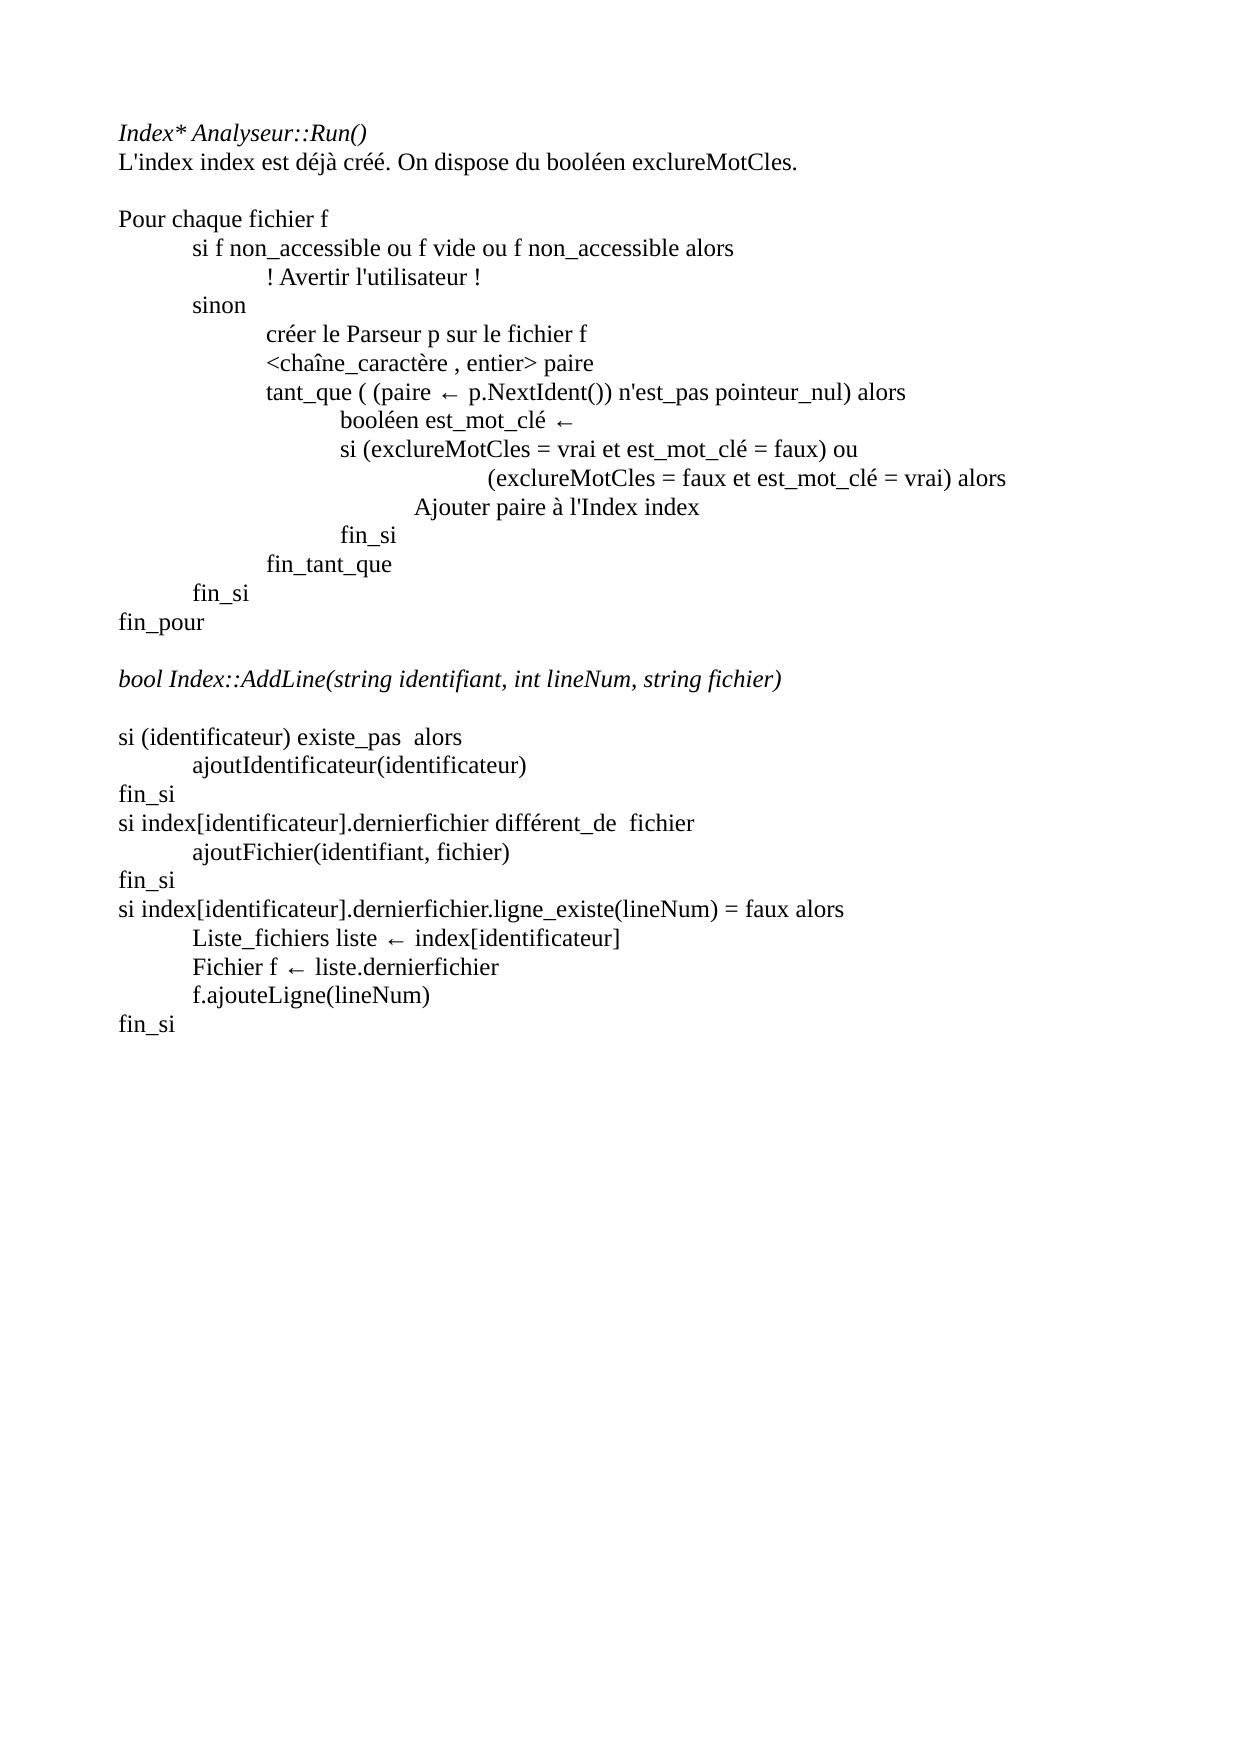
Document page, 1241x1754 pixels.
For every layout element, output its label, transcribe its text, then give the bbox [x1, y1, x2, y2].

text fin_pour [118, 607, 1122, 636]
text Fichier f ← liste.dernierfichier [118, 952, 1122, 981]
text ajoutIdentificateur(identificateur) [118, 751, 1122, 779]
text booléen est_mot_clé ← [118, 406, 1122, 434]
text ajoutFichier(identifiant, fichier) [118, 837, 1122, 866]
text fin_si [118, 578, 1122, 607]
text sinon [118, 291, 1122, 319]
text L'index index est déjà créé. On dispose du booléen exclureMotCles. [118, 147, 1122, 176]
text fin_si [118, 866, 1122, 894]
text (exclureMotCles = faux et est_mot_clé = vrai) alors [118, 463, 1122, 492]
text Pour chaque fichier f [118, 204, 1122, 233]
text fin_si [118, 521, 1122, 549]
text créer le Parseur p sur le fichier f [118, 319, 1122, 348]
text Ajouter paire à l'Index index [118, 492, 1122, 521]
text f.ajouteLigne(lineNum) [118, 981, 1122, 1009]
text fin_tant_que [118, 549, 1122, 578]
text si (identificateur) existe_pas alors [118, 722, 1122, 751]
text si index[identificateur].dernierfichier différent_de fichier [118, 808, 1122, 837]
text tant_que ( (paire ← p.NextIdent()) n'est_pas pointeur_nul) alors [118, 377, 1122, 406]
text fin_si [118, 1009, 1122, 1038]
text ! Avertir l'utilisateur ! [118, 262, 1122, 291]
text Index* Analyseur::Run() [118, 118, 1122, 147]
text si f non_accessible ou f vide ou f non_accessible alors [118, 233, 1122, 262]
text bool Index::AddLine(string identifiant, int lineNum, string fichier) [118, 664, 1122, 693]
text fin_si [118, 779, 1122, 808]
text si (exclureMotCles = vrai et est_mot_clé = faux) ou [118, 434, 1122, 463]
text Liste_fichiers liste ← index[identificateur] [118, 923, 1122, 952]
text si index[identificateur].dernierfichier.ligne_existe(lineNum) = faux alors [118, 894, 1122, 923]
text <chaîne_caractère , entier> paire [118, 348, 1122, 377]
